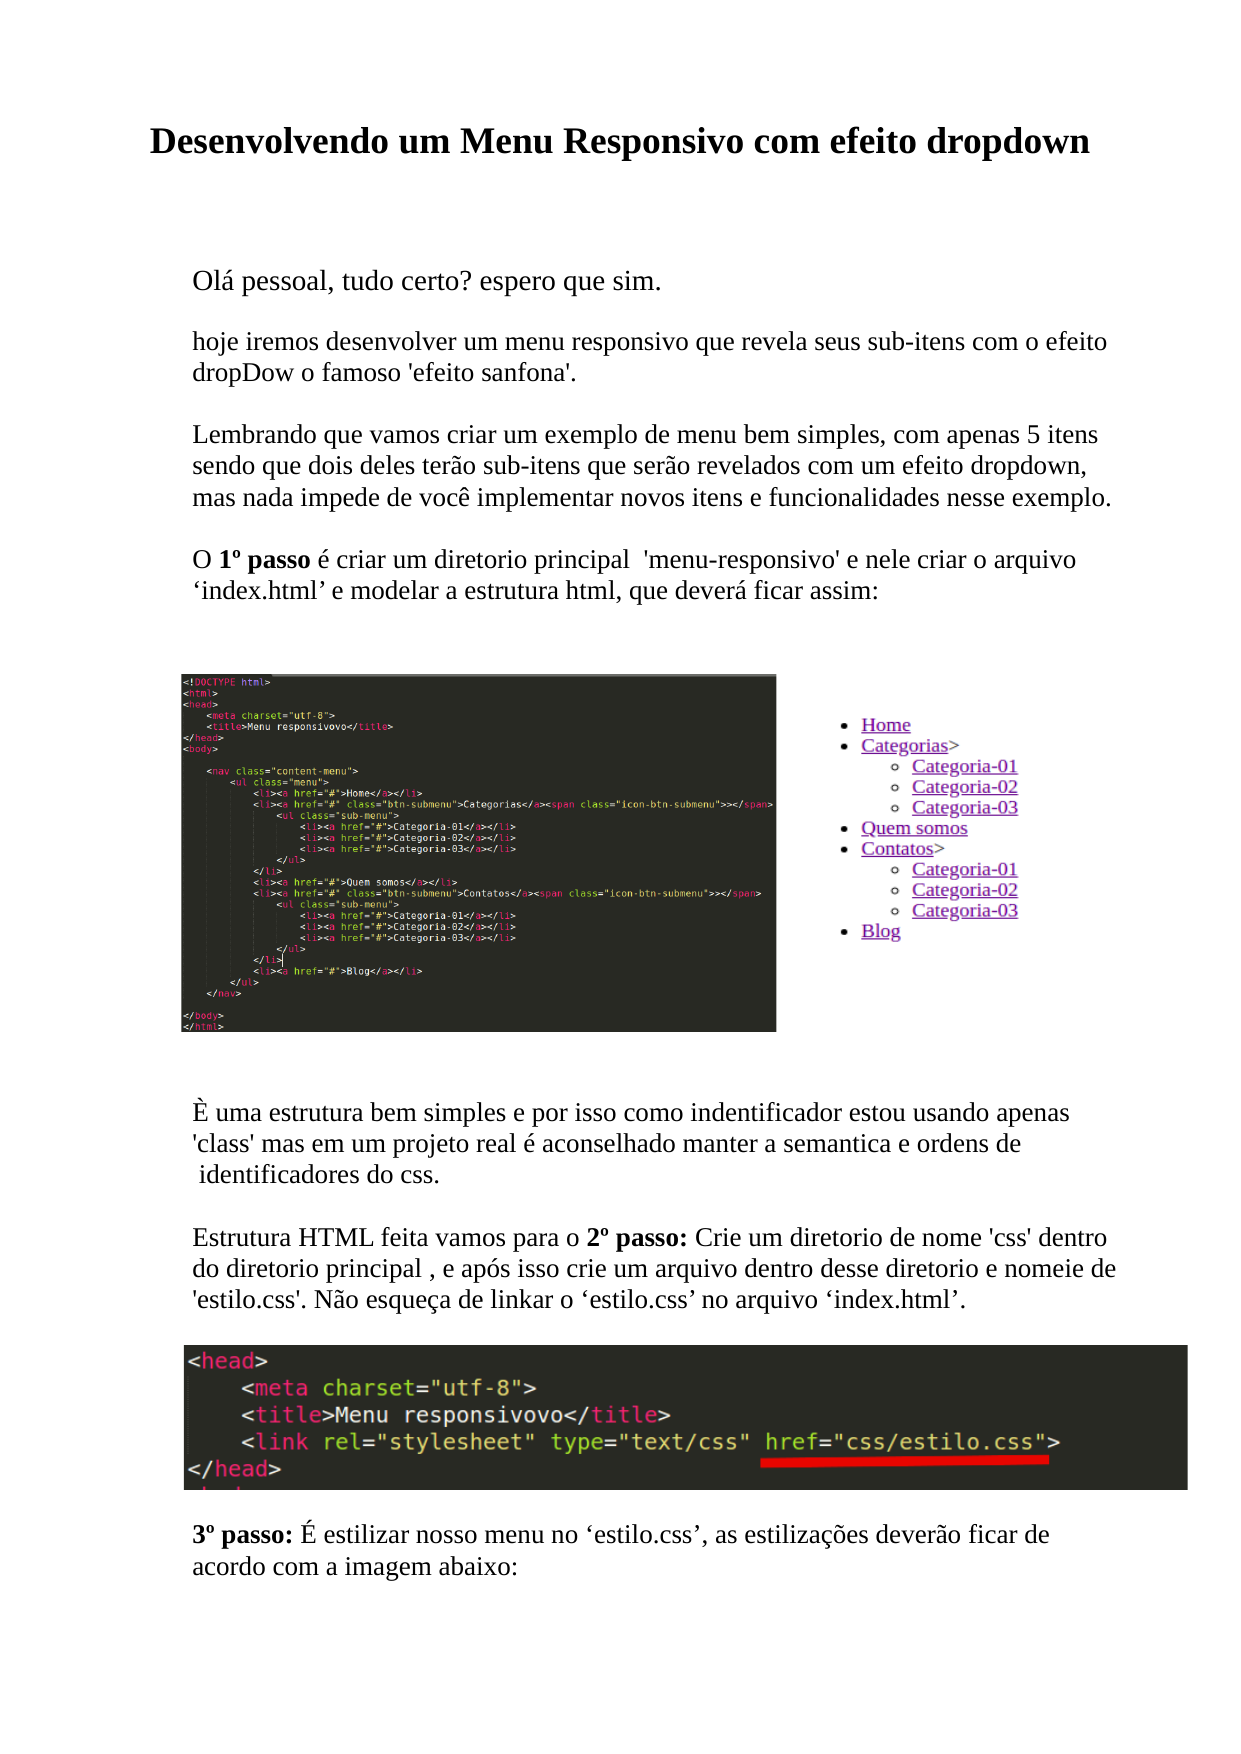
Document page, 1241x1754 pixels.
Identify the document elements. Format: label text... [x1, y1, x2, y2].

text 3º passo: É estilizar nosso menu no ‘estilo.css’, as estilizações deverão ficar de acordo com a imagem abaixo: [118, 1518, 1122, 1581]
text È uma estrutura bem simples e por isso como indentificador estou usando apenas 'class' mas em um projeto real é aconselhado manter a semantica e ordens de identificadores do css. [118, 1096, 1122, 1190]
picture [183, 1345, 1188, 1490]
picture [817, 715, 1232, 975]
text Estrutura HTML feita vamos para o 2º passo: Crie um diretorio de nome 'css' dentro do diretorio principal , e após isso crie um arquivo dentro desse diretorio e nomeie de 'estilo.css'. Não esqueça de linkar o ‘estilo.css’ no arquivo ‘index.html’. [118, 1221, 1122, 1314]
text O 1º passo é criar um diretorio principal 'menu-responsivo' e nele criar o arquivo ‘index.html’ e modelar a estrutura html, que deverá ficar assim: [118, 543, 1122, 605]
text Olá pessoal, tudo certo? espero que sim. [118, 263, 1122, 296]
text Lembrando que vamos criar um exemplo de menu bem simples, com apenas 5 itens sendo que dois deles terão sub-itens que serão revelados com um efeito dropdown, mas nada impede de você implementar novos itens e funcionalidades nesse exemplo. [118, 418, 1122, 512]
text hoje iremos desenvolver um menu responsivo que revela seus sub-itens com o efeito dropDow o famoso 'efeito sanfona'. [118, 325, 1122, 387]
picture [181, 674, 777, 1032]
